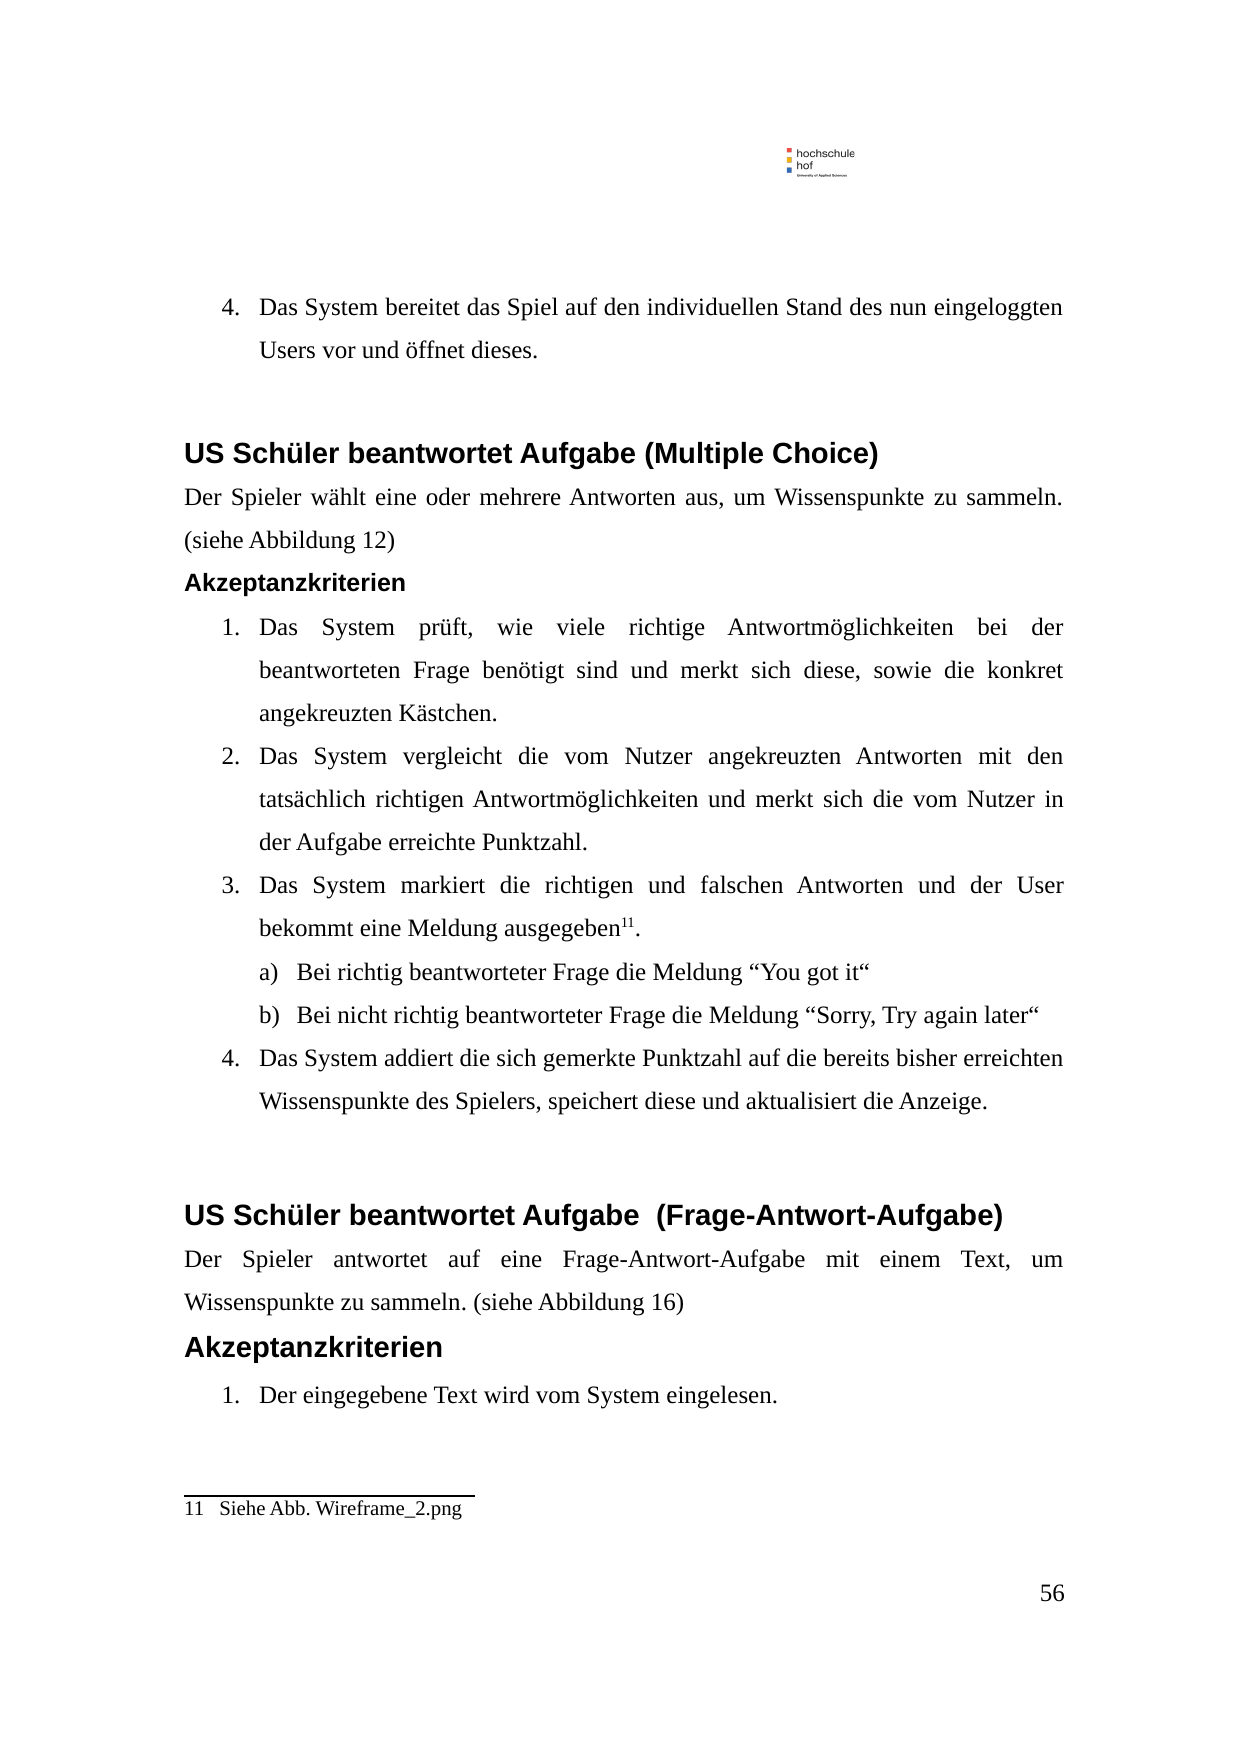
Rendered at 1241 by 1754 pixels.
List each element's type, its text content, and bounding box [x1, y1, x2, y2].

subtitle US Schüler beantwortet Aufgabe (Multiple Choice) [184, 436, 1064, 470]
list Das System markiert die richtigen und falschen Antworten und der User bekommt eine Meldung ausgegeben. [221, 870, 1064, 942]
text Akzeptanzkriterien [184, 1330, 1064, 1363]
list Bei nicht richtig beantworteter Frage die Meldung “Sorry, Try again later“ [259, 1000, 1064, 1028]
list Das System bereitet das Spiel auf den individuellen Stand des nun eingeloggten Users vor und öffnet dieses. [221, 292, 1064, 364]
text Der Spieler wählt eine oder mehrere Antworten aus, um Wissenspunkte zu sammeln. (siehe Abbildung 12) [184, 482, 1064, 554]
list Der eingegebene Text wird vom System eingelesen. [221, 1380, 1064, 1409]
list Das System prüft, wie viele richtige Antwortmöglichkeiten bei der beantworteten Frage benötigt sind und merkt sich diese, sowie die konkret angekreuzten Kästchen. [221, 612, 1064, 727]
text Akzeptanzkriterien [184, 568, 1064, 597]
list Siehe Abb. Wireframe_2.png [184, 1496, 1064, 1520]
text Der Spieler antwortet auf eine Frage-Antwort-Aufgabe mit einem Text, um Wissenspunkte zu sammeln. (siehe Abbildung 16) [184, 1244, 1064, 1316]
list Das System vergleicht die vom Nutzer angekreuzten Antworten mit den tatsächlich richtigen Antwortmöglichkeiten und merkt sich die vom Nutzer in der Aufgabe erreichte Punktzahl. [221, 741, 1064, 856]
list Bei richtig beantworteter Frage die Meldung “You got it“ [259, 957, 1064, 985]
list Das System addiert die sich gemerkte Punktzahl auf die bereits bisher erreichten Wissenspunkte des Spielers, speichert diese und aktualisiert die Anzeige. [221, 1043, 1064, 1115]
picture [786, 148, 855, 177]
subtitle US Schüler beantwortet Aufgabe (Frage-Antwort-Aufgabe) [184, 1197, 1064, 1231]
